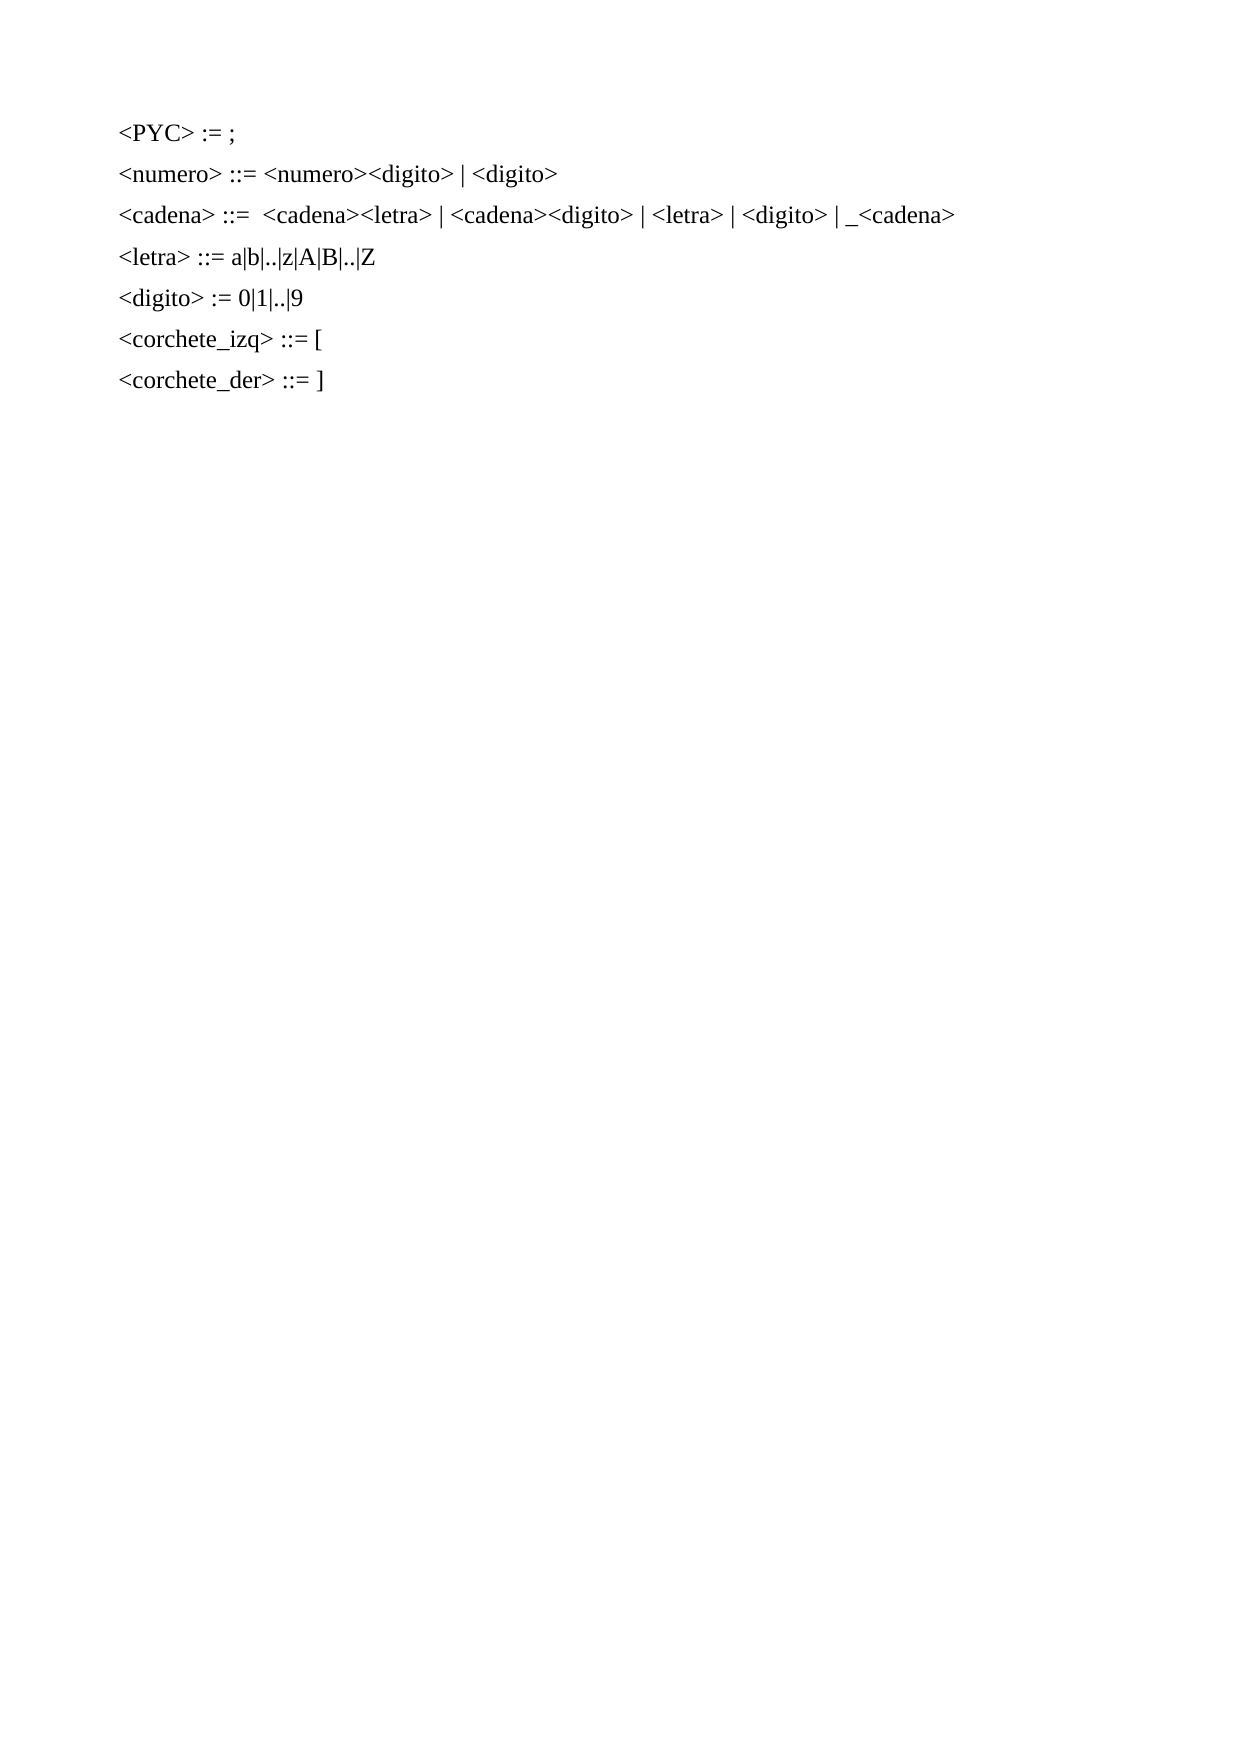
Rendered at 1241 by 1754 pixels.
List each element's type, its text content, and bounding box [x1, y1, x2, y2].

text <corchete_izq> ::= [ [118, 324, 1122, 353]
text <corchete_der> ::= ] [118, 366, 1122, 394]
text <PYC> := ; [118, 118, 1122, 147]
text <letra> ::= a|b|..|z|A|B|..|Z [118, 242, 1122, 271]
text <digito> := 0|1|..|9 [118, 283, 1122, 312]
text <numero> ::= <numero><digito> | <digito> [118, 159, 1122, 188]
text <cadena> ::= <cadena><letra> | <cadena><digito> | <letra> | <digito> | _<cadena> [118, 201, 1122, 229]
